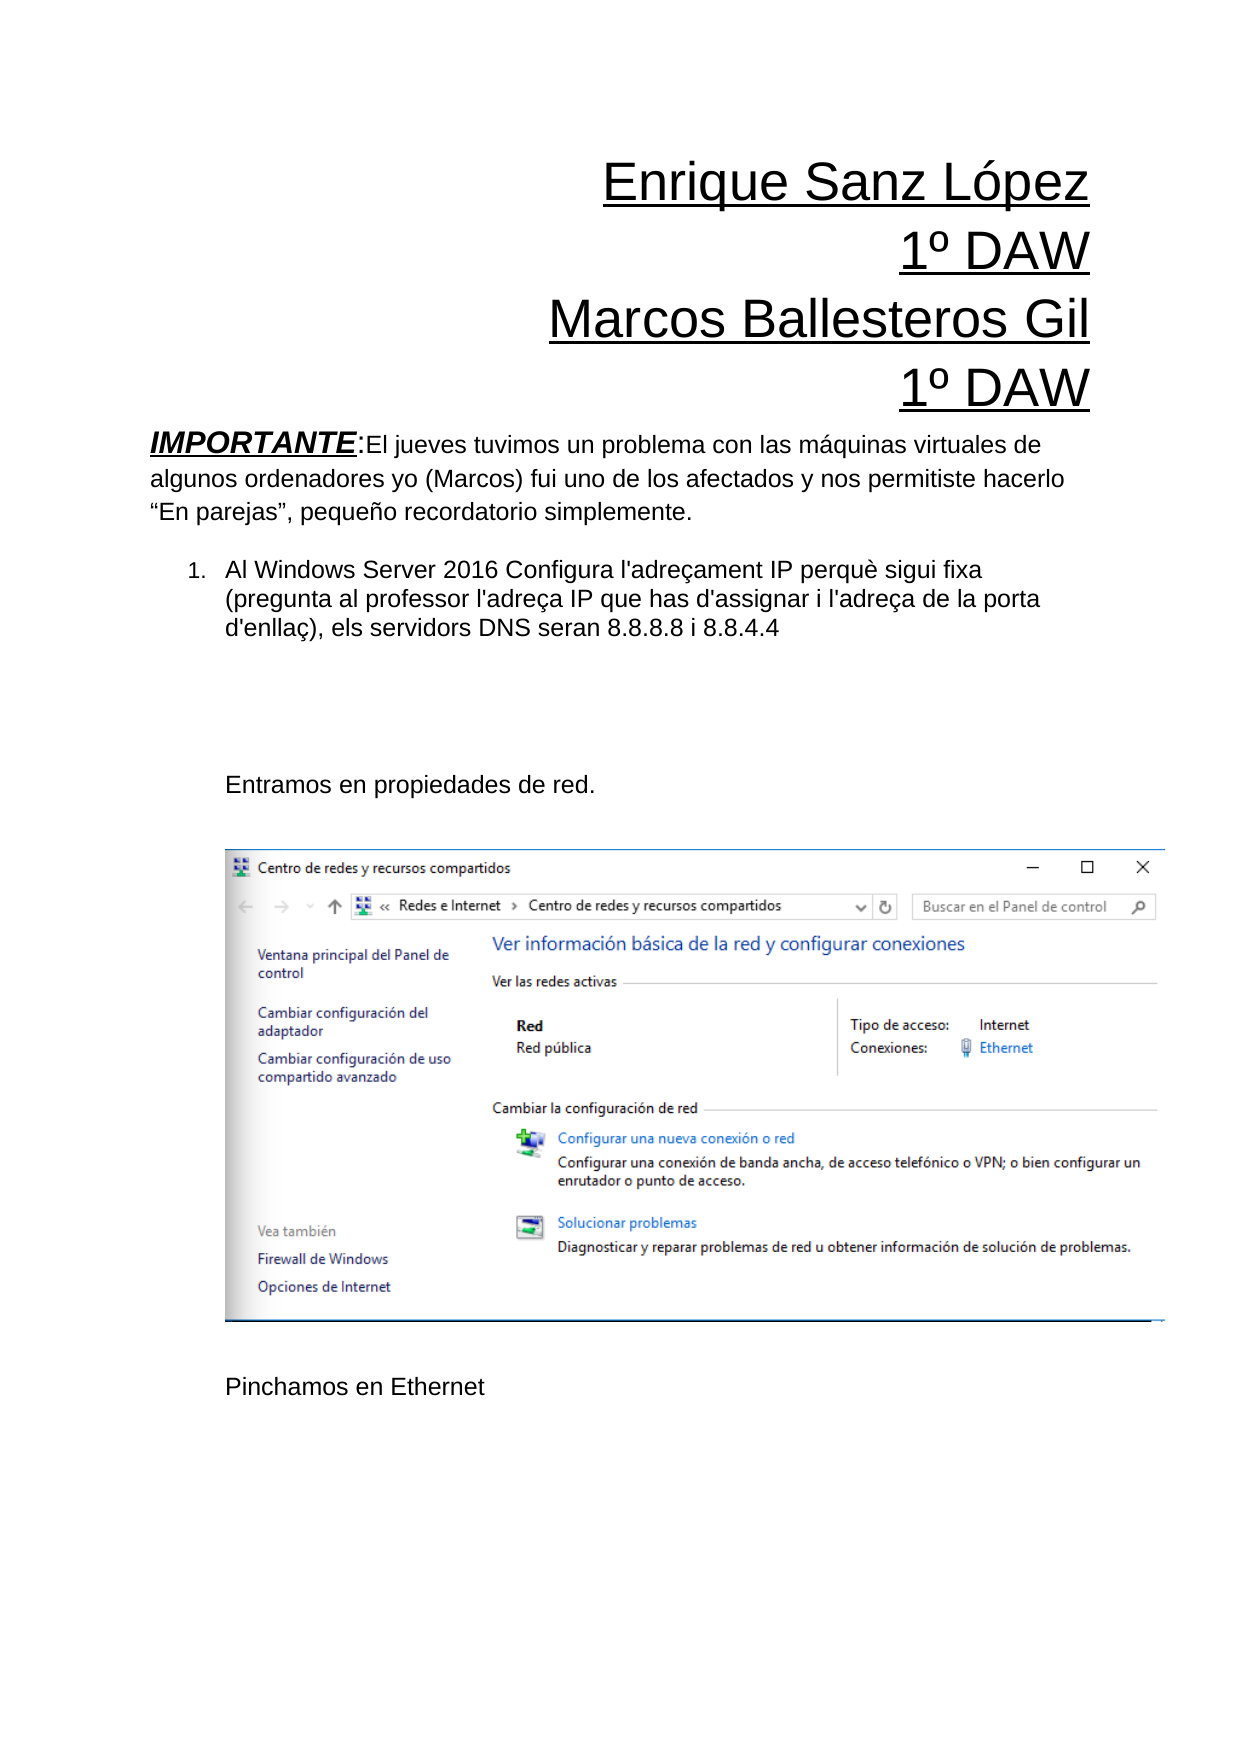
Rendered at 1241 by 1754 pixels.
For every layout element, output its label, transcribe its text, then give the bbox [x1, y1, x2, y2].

text Pinchamos en Ethernet [225, 1372, 1090, 1401]
text Entramos en propiedades de red. [225, 770, 1090, 799]
text IMPORTANTE:El jueves tuvimos un problema con las máquinas virtuales de algunos ordenadores yo (Marcos) fui uno de los afectados y nos permitiste hacerlo “En parejas”, pequeño recordatorio simplemente. [150, 424, 1090, 526]
text Enrique Sanz López [150, 150, 1090, 212]
text Marcos Ballesteros Gil [150, 287, 1090, 349]
list Al Windows Server 2016 Configura l'adreçament IP perquè sigui fixa (pregunta al professor l'adreça IP que has d'assignar i l'adreça de la porta d'enllaç), els servidors DNS seran 8.8.8.8 i 8.8.4.4 [187, 555, 1090, 642]
text 1º DAW [150, 356, 1090, 418]
text 1º DAW [150, 218, 1090, 281]
